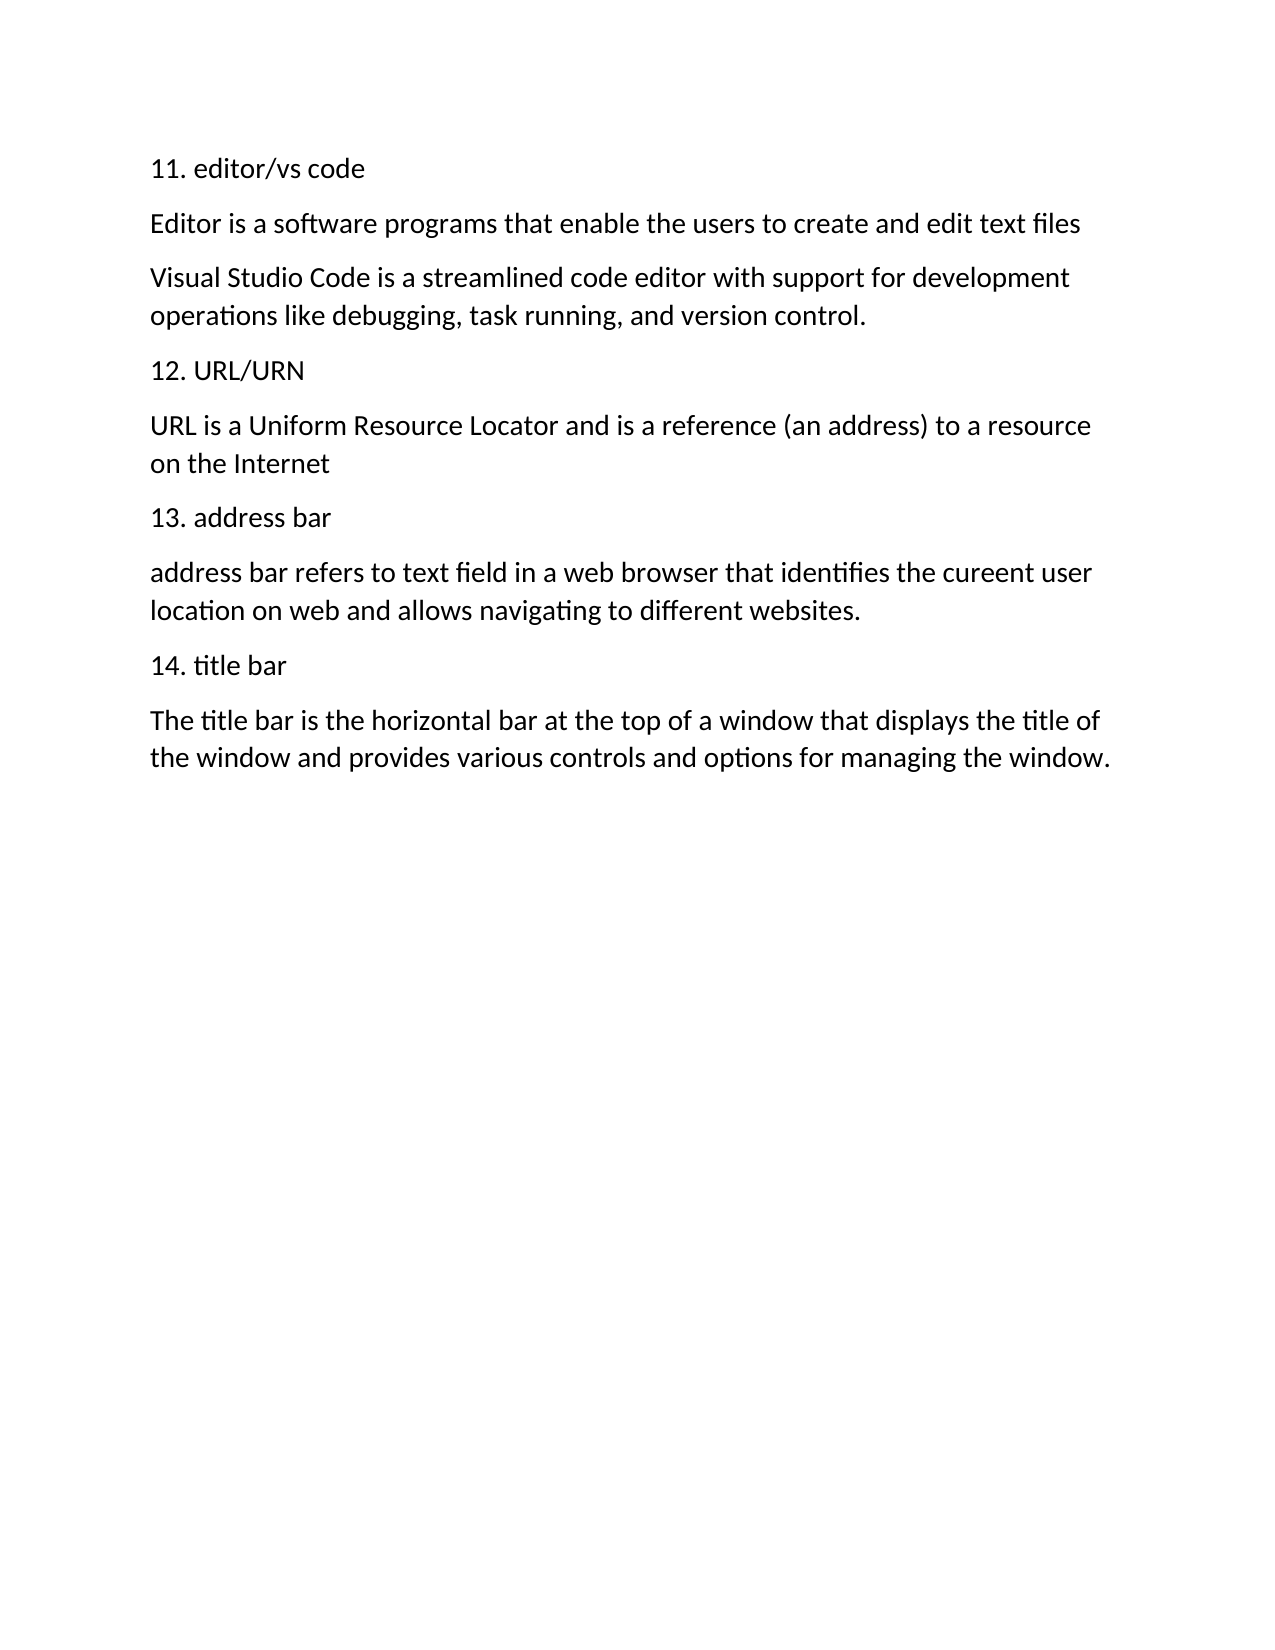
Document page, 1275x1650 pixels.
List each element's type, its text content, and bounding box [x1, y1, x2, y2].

text 13. address bar [150, 499, 1125, 535]
text URL is a Uniform Resource Locator and is a reference (an address) to a resource on the Internet [150, 407, 1125, 480]
text 11. editor/vs code [150, 150, 1125, 186]
text 14. title bar [150, 647, 1125, 682]
text address bar refers to text field in a web browser that identifies the cureent user location on web and allows navigating to different websites. [150, 554, 1125, 628]
text 12. URL/URN [150, 352, 1125, 388]
text The title bar is the horizontal bar at the top of a window that displays the title of the window and provides various controls and options for managing the window. [150, 702, 1125, 775]
text Editor is a software programs that enable the users to create and edit text files [150, 205, 1125, 240]
text Visual Studio Code is a streamlined code editor with support for development operations like debugging, task running, and version control. [150, 259, 1125, 333]
